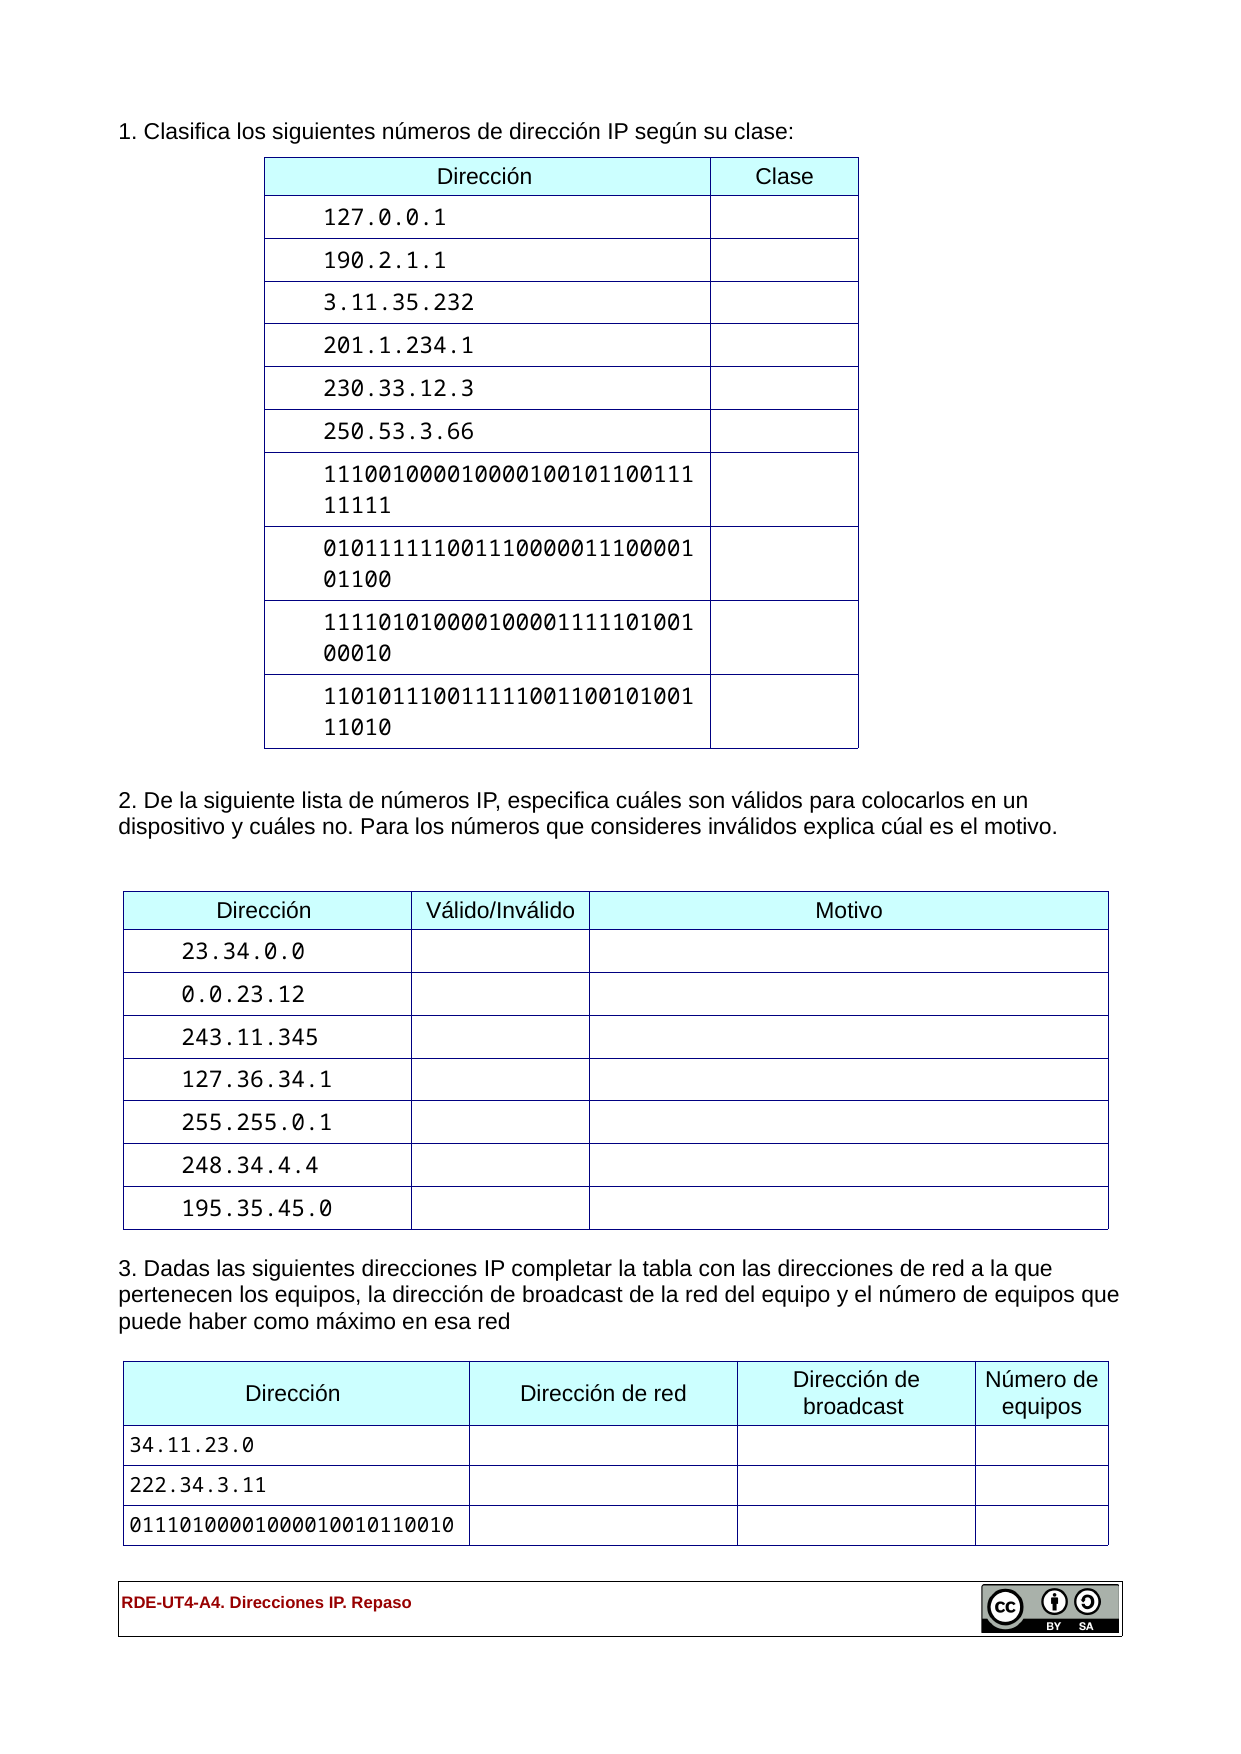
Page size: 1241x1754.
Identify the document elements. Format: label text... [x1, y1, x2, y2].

table_cell [412, 1101, 589, 1143]
table_cell [412, 930, 589, 972]
table_cell [590, 973, 1108, 1014]
table_cell 34.11.23.0 [124, 1426, 469, 1465]
text 3. Dadas las siguientes direcciones IP completar la tabla con las direcciones de red a la que pertenecen los equipos, la dirección de broadcast de la red del equipo y el número de equipos que puede haber como máximo en esa red [118, 1255, 1122, 1334]
table_cell 01110100001000010010110010 [124, 1506, 469, 1545]
table_cell [738, 1506, 975, 1545]
table_cell 127.36.34.1 [124, 1059, 411, 1100]
table_cell 11010111001111100110010100111010 [265, 675, 710, 748]
table_cell [470, 1426, 737, 1465]
table_header Dirección [265, 158, 710, 195]
table_cell 248.34.4.4 [124, 1144, 411, 1186]
table_cell [711, 239, 858, 281]
table_header Dirección de red [470, 1362, 737, 1425]
table_cell 255.255.0.1 [124, 1101, 411, 1143]
table_cell 230.33.12.3 [265, 367, 710, 409]
table_cell [590, 1059, 1108, 1100]
table_cell [470, 1506, 737, 1545]
table_header Motivo [590, 892, 1108, 929]
table_cell [412, 973, 589, 1014]
table_cell 243.11.345 [124, 1016, 411, 1057]
table_cell [711, 527, 858, 600]
table_cell [470, 1466, 737, 1505]
table_cell [711, 410, 858, 452]
table_cell [590, 930, 1108, 972]
table_cell [711, 196, 858, 238]
table_cell [412, 1144, 589, 1186]
table_cell 250.53.3.66 [265, 410, 710, 452]
table_header Dirección de broadcast [738, 1362, 975, 1425]
table_cell [590, 1101, 1108, 1143]
table_cell 222.34.3.11 [124, 1466, 469, 1505]
table_cell [711, 367, 858, 409]
table_cell 190.2.1.1 [265, 239, 710, 281]
table_cell 0.0.23.12 [124, 973, 411, 1014]
text 2. De la siguiente lista de números IP, especifica cuáles son válidos para colocarlos en un dispositivo y cuáles no. Para los números que consideres inválidos explica cúal es el motivo. [118, 787, 1122, 840]
table_cell [976, 1466, 1108, 1505]
table_cell [412, 1059, 589, 1100]
table_cell [711, 675, 858, 748]
table_cell 127.0.0.1 [265, 196, 710, 238]
table_cell [711, 601, 858, 674]
table_cell 01011111100111000001110000101100 [265, 527, 710, 600]
table_cell 11110101000010000111110100100010 [265, 601, 710, 674]
table_header Número de equipos [976, 1362, 1108, 1425]
table_cell [590, 1016, 1108, 1057]
table_header Válido/Inválido [412, 892, 589, 929]
table_header Dirección [124, 892, 411, 929]
table_cell 23.34.0.0 [124, 930, 411, 972]
table_cell [711, 324, 858, 366]
table_cell 195.35.45.0 [124, 1187, 411, 1229]
table_cell [711, 453, 858, 526]
table_cell [590, 1187, 1108, 1229]
table_cell 11100100001000010010110011111111 [265, 453, 710, 526]
table_cell [590, 1144, 1108, 1186]
text 1. Clasifica los siguientes números de dirección IP según su clase: [118, 118, 1122, 144]
table_cell [412, 1187, 589, 1229]
table_cell [711, 282, 858, 323]
table_header Clase [711, 158, 858, 195]
table_header Dirección [124, 1362, 469, 1425]
table_cell [412, 1016, 589, 1057]
picture [981, 1584, 1119, 1633]
table_cell [738, 1466, 975, 1505]
table_cell [976, 1506, 1108, 1545]
table_cell [738, 1426, 975, 1465]
table_cell [976, 1426, 1108, 1465]
table_cell 201.1.234.1 [265, 324, 710, 366]
table_cell 3.11.35.232 [265, 282, 710, 323]
